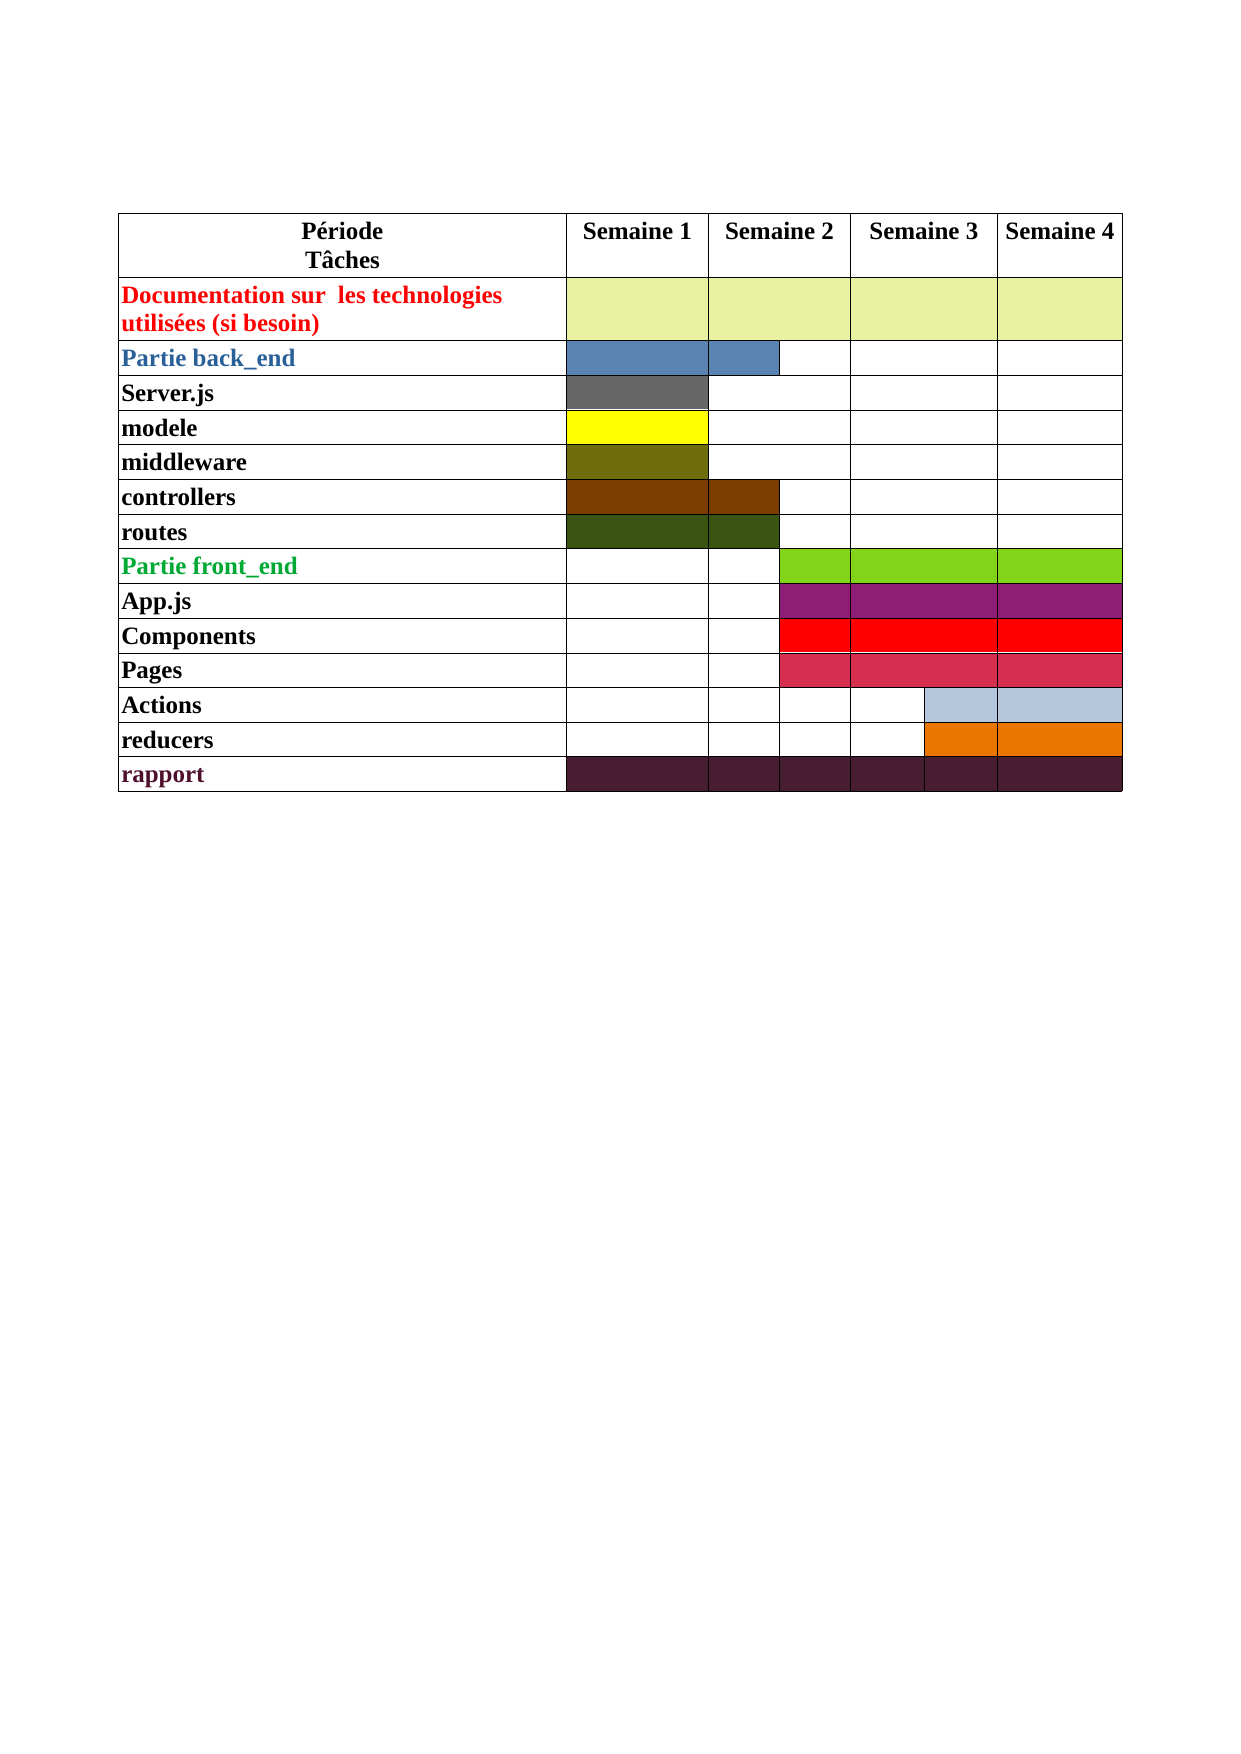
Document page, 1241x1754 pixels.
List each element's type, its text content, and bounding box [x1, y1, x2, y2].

table_cell [851, 341, 997, 375]
table_cell [780, 480, 850, 514]
table_cell [780, 723, 850, 756]
table_cell [998, 515, 1122, 548]
table_cell [709, 549, 779, 583]
table_header Semaine 3 [851, 214, 997, 277]
table_cell [709, 723, 779, 756]
table_cell [851, 278, 997, 340]
table_cell [851, 688, 924, 722]
table_cell Actions [119, 688, 566, 722]
table_cell [851, 515, 997, 548]
table_cell [780, 688, 850, 722]
table_cell [709, 445, 850, 479]
table_cell [709, 584, 779, 618]
table_cell [567, 515, 708, 548]
table_cell [851, 757, 924, 791]
table_cell [709, 757, 779, 791]
table_cell [998, 480, 1122, 514]
table_cell App.js [119, 584, 566, 618]
table_cell [709, 688, 779, 722]
table_cell [851, 376, 997, 409]
table_header Semaine 2 [709, 214, 850, 277]
table_cell [709, 411, 850, 444]
table_cell [925, 723, 997, 756]
table_cell [998, 654, 1122, 687]
table_cell [998, 445, 1122, 479]
table_cell reducers [119, 723, 566, 756]
table_cell [851, 480, 997, 514]
table_cell [567, 341, 708, 375]
table_cell [567, 723, 708, 756]
table_cell [851, 445, 997, 479]
table_cell Server.js [119, 376, 566, 409]
table_cell [998, 757, 1122, 791]
table_cell Partie front_end [119, 549, 566, 583]
table_cell Documentation sur les technologies utilisées (si besoin) [119, 278, 566, 340]
table_cell [567, 480, 708, 514]
table_cell [567, 688, 708, 722]
table_cell [780, 654, 850, 687]
table_cell [998, 723, 1122, 756]
table_cell [998, 376, 1122, 409]
table_cell Pages [119, 654, 566, 687]
table_cell [567, 757, 708, 791]
table_cell [780, 549, 850, 583]
table_cell [567, 278, 708, 340]
table_cell [709, 341, 779, 375]
table_header Période Tâches [119, 214, 566, 277]
table_cell routes [119, 515, 566, 548]
table_cell [709, 278, 850, 340]
table_cell [998, 619, 1122, 652]
table_cell [780, 515, 850, 548]
table_cell [998, 411, 1122, 444]
table_cell Components [119, 619, 566, 652]
table_cell [851, 584, 997, 618]
table_cell [780, 341, 850, 375]
table_cell [998, 341, 1122, 375]
table_cell [709, 619, 779, 652]
table_cell [851, 619, 997, 652]
table_cell [780, 584, 850, 618]
table_cell [567, 411, 708, 444]
table_cell [709, 480, 779, 514]
table_cell [709, 654, 779, 687]
table_cell [998, 549, 1122, 583]
table_cell modele [119, 411, 566, 444]
table_cell [567, 584, 708, 618]
table_cell [567, 654, 708, 687]
table_header Semaine 4 [998, 214, 1122, 277]
table_cell rapport [119, 757, 566, 791]
table_cell [851, 549, 997, 583]
table_cell middleware [119, 445, 566, 479]
table_cell [851, 411, 997, 444]
table_cell [709, 515, 779, 548]
table_cell [567, 549, 708, 583]
table_cell [780, 757, 850, 791]
table_cell [567, 376, 708, 409]
table_cell [925, 757, 997, 791]
table_cell [567, 445, 708, 479]
table_cell Partie back_end [119, 341, 566, 375]
table_cell [998, 278, 1122, 340]
table_cell [780, 619, 850, 652]
table_cell [567, 619, 708, 652]
table_cell [998, 688, 1122, 722]
table_cell [925, 688, 997, 722]
table_cell [851, 654, 997, 687]
table_cell [851, 723, 924, 756]
table_header Semaine 1 [567, 214, 708, 277]
table_cell controllers [119, 480, 566, 514]
table_cell [998, 584, 1122, 618]
table_cell [709, 376, 850, 409]
